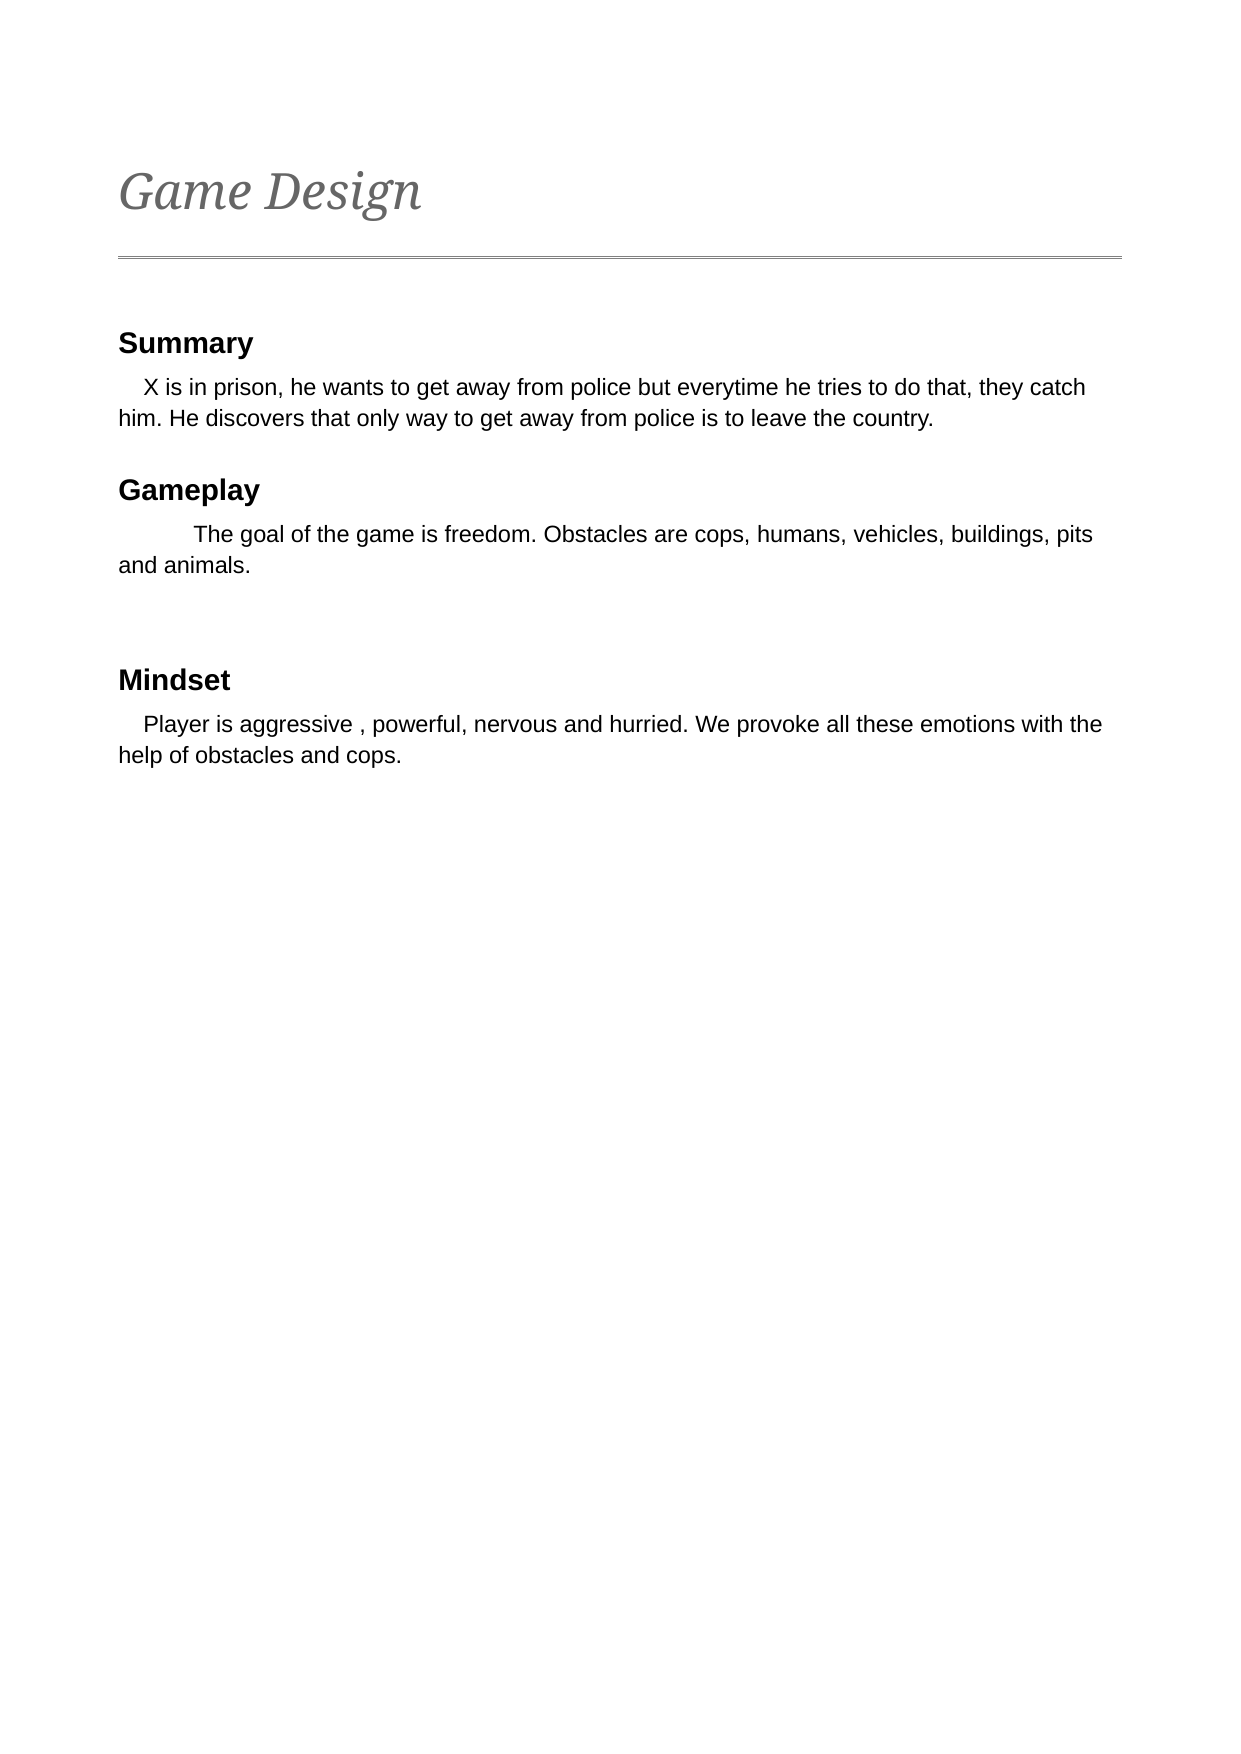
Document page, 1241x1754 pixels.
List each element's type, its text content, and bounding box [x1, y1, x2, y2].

text X is in prison, he wants to get away from police but everytime he tries to do that, they catch him. He discovers that only way to get away from police is to leave the country. [118, 372, 1122, 432]
text Game Design [118, 156, 1122, 224]
subtitle Gameplay [118, 473, 1122, 507]
subtitle Mindset [118, 662, 1122, 696]
text Player is aggressive , powerful, nervous and hurried. We provoke all these emotions with the help of obstacles and cops. [118, 709, 1122, 768]
text The goal of the game is freedom. Obstacles are cops, humans, vehicles, buildings, pits and animals. [118, 520, 1122, 579]
subtitle Summary [118, 325, 1122, 359]
